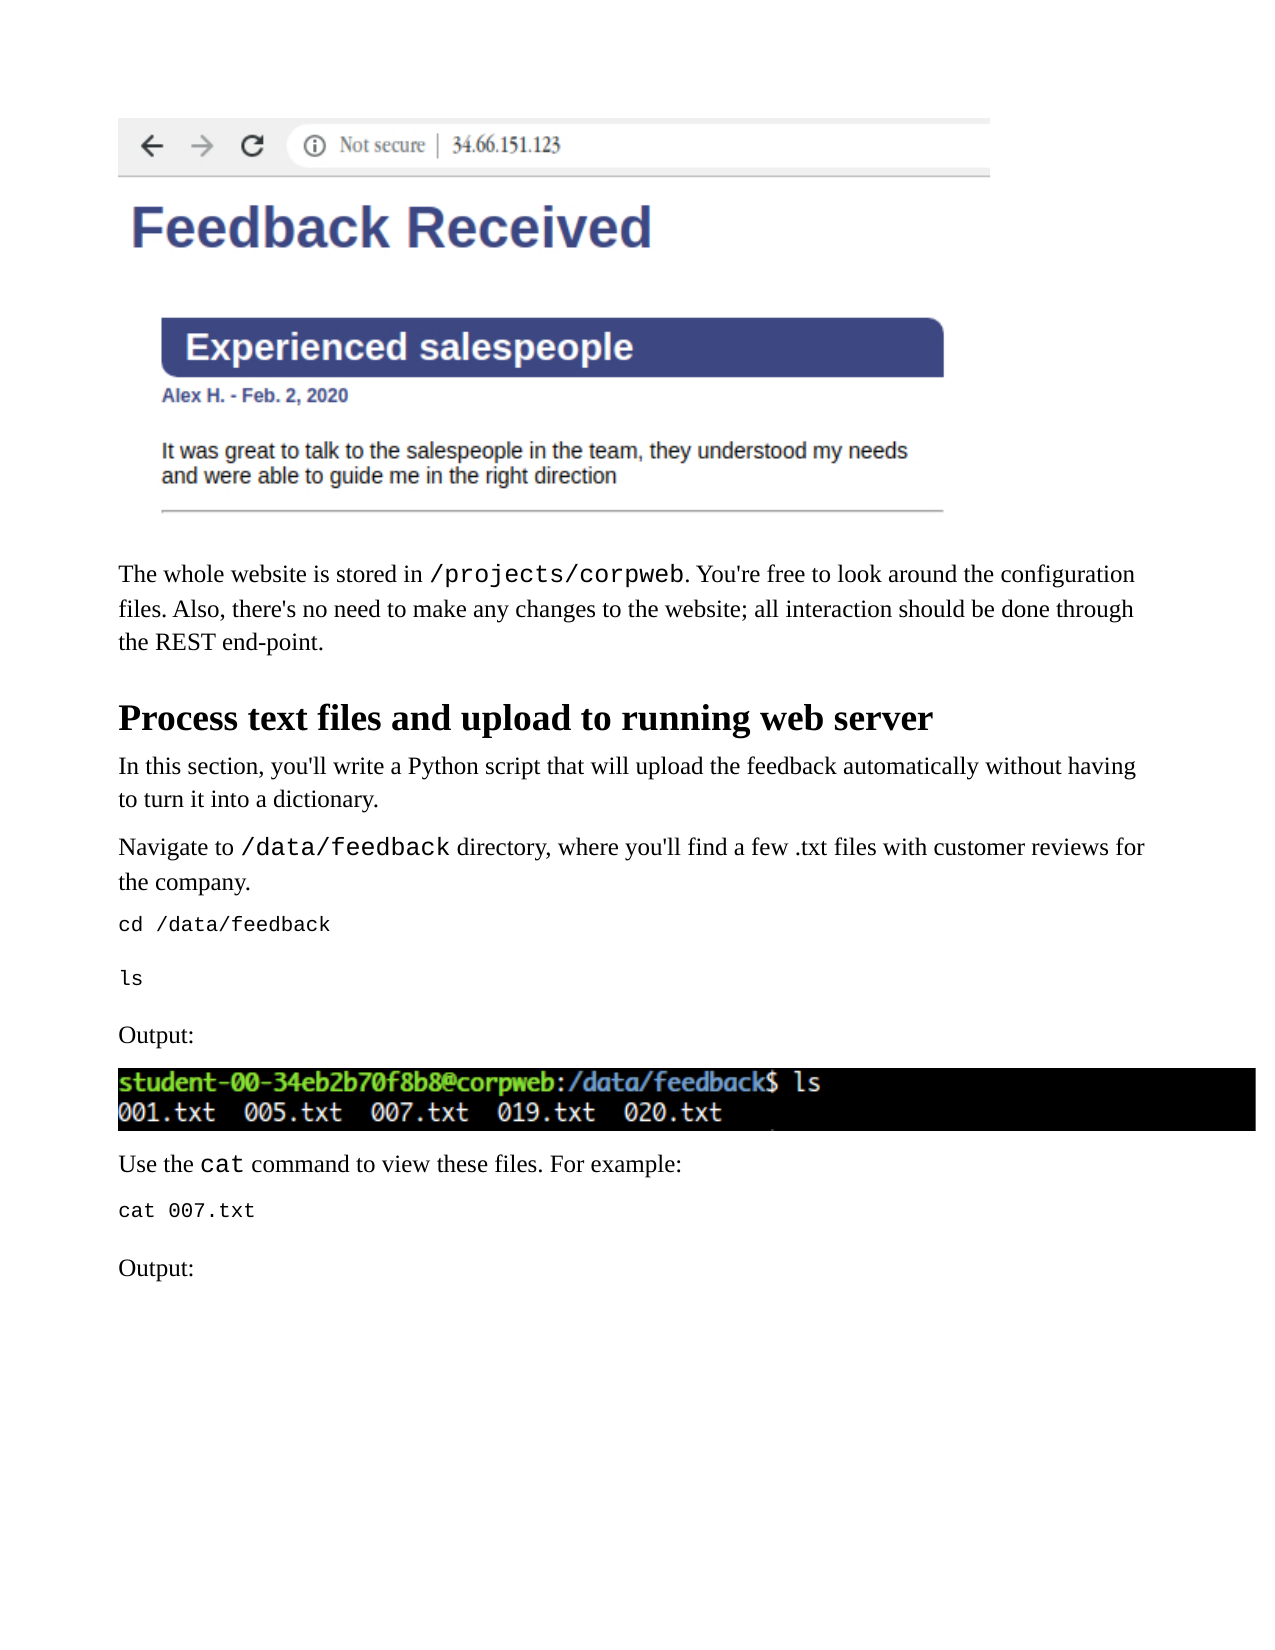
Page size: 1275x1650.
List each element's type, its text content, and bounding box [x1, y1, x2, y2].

subtitle Process text files and upload to running web server [118, 695, 1157, 738]
text Output: [118, 1253, 1157, 1281]
text Output: [118, 1021, 1157, 1049]
text cd /data/feedback [118, 914, 1157, 938]
text Use the cat command to view these files. For example: [118, 1149, 1157, 1180]
text In this section, you'll write a Python script that will upload the feedback automatically without having to turn it into a dictionary. [118, 751, 1157, 813]
text cat 007.txt [118, 1199, 1157, 1223]
text The whole website is stored in /projects/corpweb. You're free to look around the configuration files. Also, there's no need to make any changes to the website; all interaction should be done through the REST end-point. [118, 559, 1157, 656]
picture [118, 118, 990, 540]
text ls [118, 967, 1157, 991]
text Navigate to /data/feedback directory, where you'll find a few .txt files with customer reviews for the company. [118, 832, 1157, 896]
picture [118, 1068, 1256, 1131]
